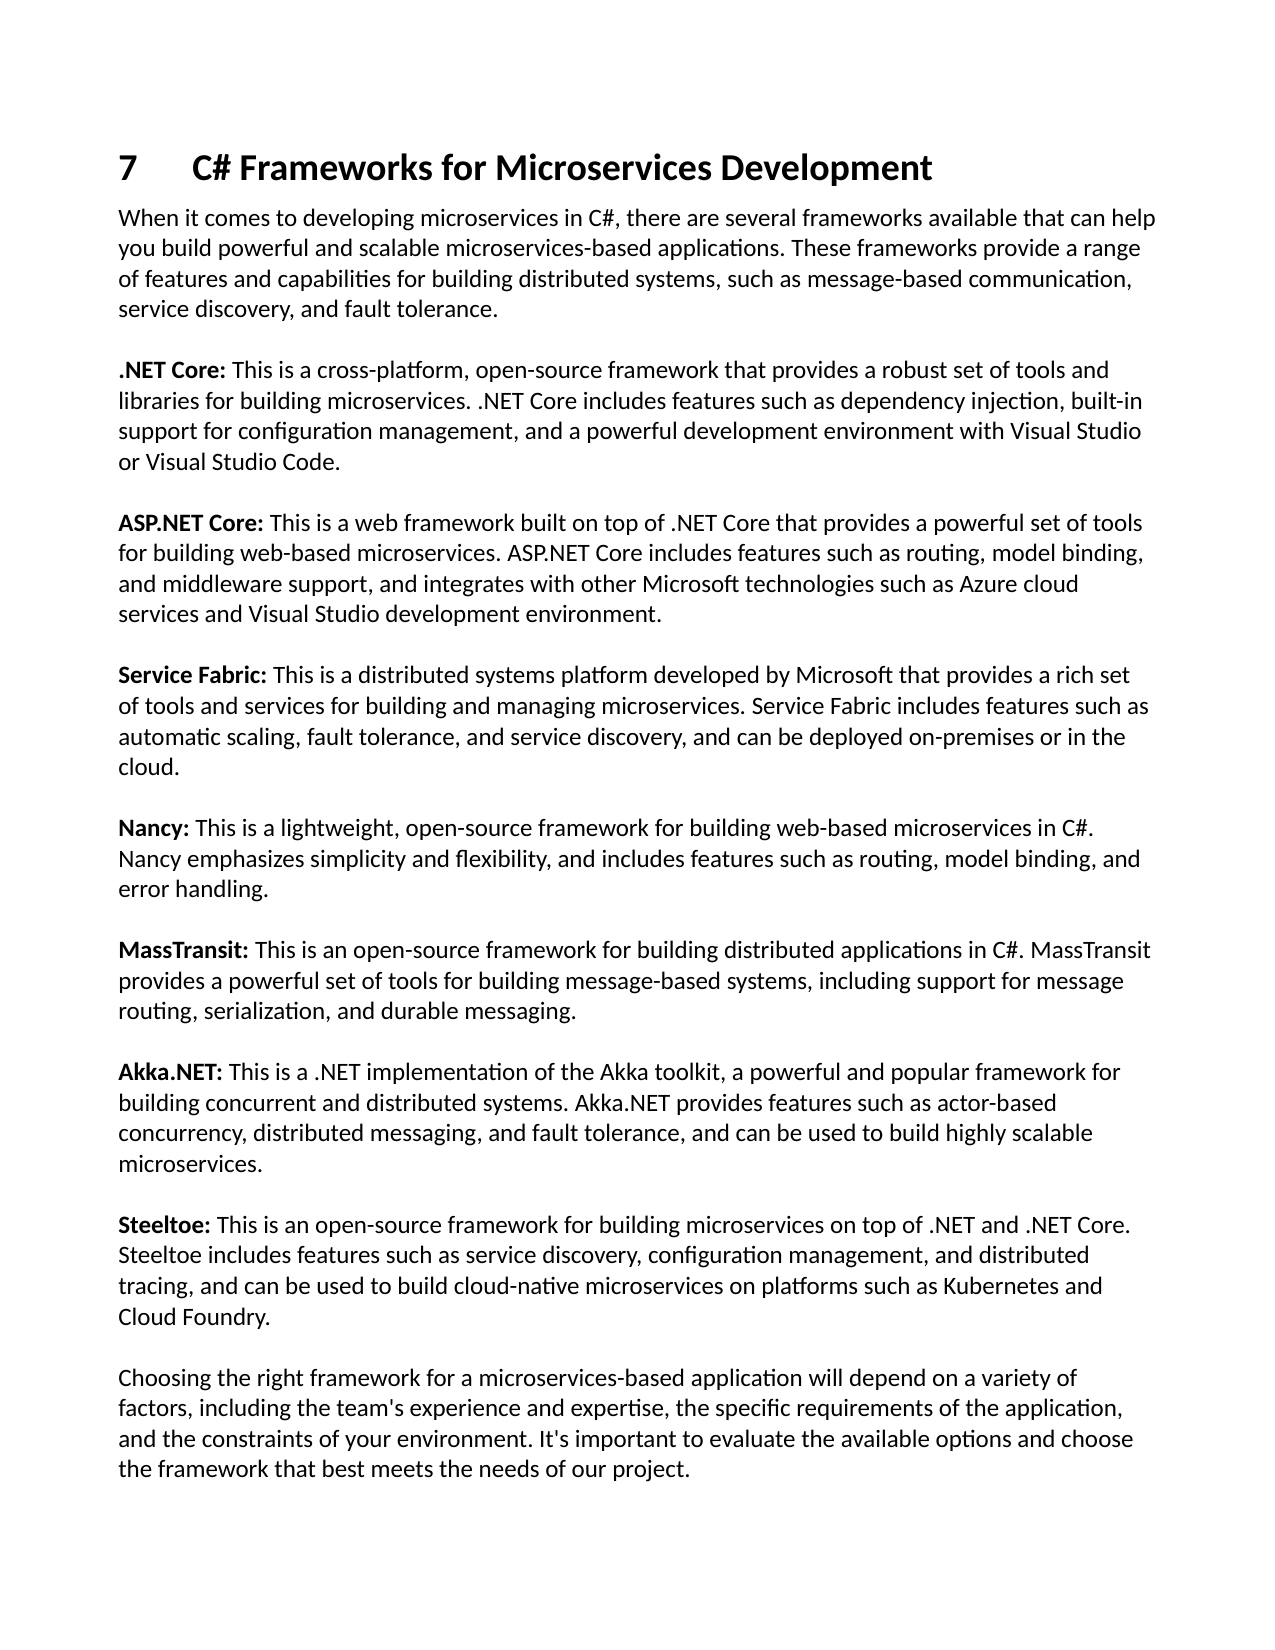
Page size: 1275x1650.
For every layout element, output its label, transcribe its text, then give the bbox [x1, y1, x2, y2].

text Akka.NET: This is a .NET implementation of the Akka toolkit, a powerful and popular framework for building concurrent and distributed systems. Akka.NET provides features such as actor-based concurrency, distributed messaging, and fault tolerance, and can be used to build highly scalable microservices. [118, 1056, 1157, 1178]
text Service Fabric: This is a distributed systems platform developed by Microsoft that provides a rich set of tools and services for building and managing microservices. Service Fabric includes features such as automatic scaling, fault tolerance, and service discovery, and can be deployed on-premises or in the cloud. [118, 660, 1157, 782]
text Choosing the right framework for a microservices-based application will depend on a variety of factors, including the team's experience and expertise, the specific requirements of the application, and the constraints of your environment. It's important to evaluate the available options and choose the framework that best meets the needs of our project. [118, 1362, 1157, 1484]
subtitle C# Frameworks for Microservices Development [118, 143, 1157, 189]
text ASP.NET Core: This is a web framework built on top of .NET Core that provides a powerful set of tools for building web-based microservices. ASP.NET Core includes features such as routing, model binding, and middleware support, and integrates with other Microsoft technologies such as Azure cloud services and Visual Studio development environment. [118, 507, 1157, 629]
text MassTransit: This is an open-source framework for building distributed applications in C#. MassTransit provides a powerful set of tools for building message-based systems, including support for message routing, serialization, and durable messaging. [118, 934, 1157, 1026]
text When it comes to developing microservices in C#, there are several frameworks available that can help you build powerful and scalable microservices-based applications. These frameworks provide a range of features and capabilities for building distributed systems, such as message-based communication, service discovery, and fault tolerance. [118, 202, 1157, 324]
text Nancy: This is a lightweight, open-source framework for building web-based microservices in C#. Nancy emphasizes simplicity and flexibility, and includes features such as routing, model binding, and error handling. [118, 812, 1157, 904]
text .NET Core: This is a cross-platform, open-source framework that provides a robust set of tools and libraries for building microservices. .NET Core includes features such as dependency injection, built-in support for configuration management, and a powerful development environment with Visual Studio or Visual Studio Code. [118, 354, 1157, 477]
text Steeltoe: This is an open-source framework for building microservices on top of .NET and .NET Core. Steeltoe includes features such as service discovery, configuration management, and distributed tracing, and can be used to build cloud-native microservices on platforms such as Kubernetes and Cloud Foundry. [118, 1209, 1157, 1331]
